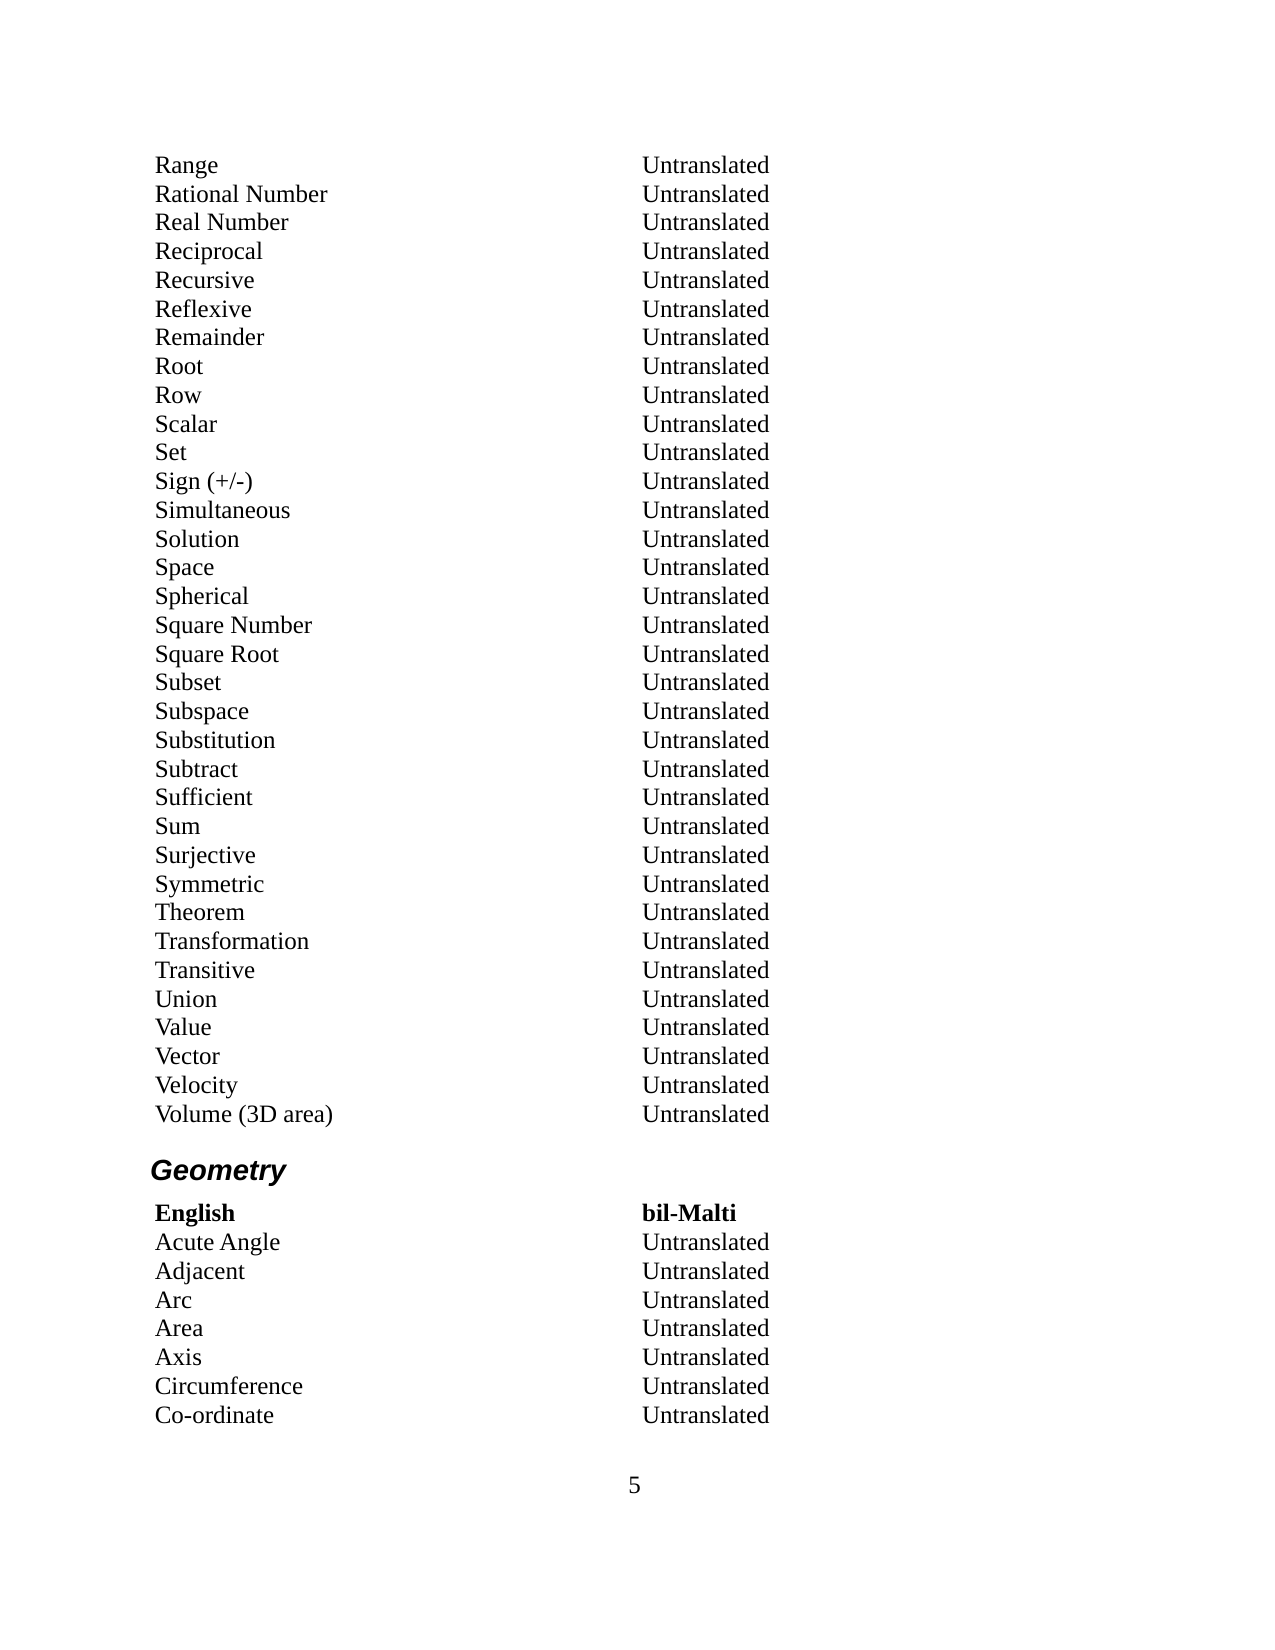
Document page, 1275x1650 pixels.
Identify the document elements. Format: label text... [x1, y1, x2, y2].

table_cell Untranslated [638, 696, 1125, 725]
table_cell Volume (3D area) [150, 1099, 637, 1127]
table_header English [150, 1199, 637, 1227]
table_cell Area [150, 1314, 637, 1342]
table_cell Spherical [150, 581, 637, 610]
table_cell Subspace [150, 696, 637, 725]
table_cell Row [150, 380, 637, 409]
table_cell Remainder [150, 323, 637, 351]
table_cell Co-ordinate [150, 1400, 637, 1428]
table_cell Untranslated [638, 438, 1125, 466]
table_cell Untranslated [638, 466, 1125, 495]
table_cell Rational Number [150, 179, 637, 207]
table_cell Transformation [150, 926, 637, 955]
table_cell Root [150, 351, 637, 380]
table_cell Untranslated [638, 179, 1125, 207]
table_cell Axis [150, 1342, 637, 1371]
table_cell Union [150, 984, 637, 1012]
table_cell Untranslated [638, 955, 1125, 984]
table_cell Untranslated [638, 294, 1125, 322]
table_cell Untranslated [638, 1285, 1125, 1313]
table_cell Untranslated [638, 1371, 1125, 1400]
table_cell Recursive [150, 265, 637, 294]
table_cell Symmetric [150, 869, 637, 897]
table_cell Untranslated [638, 1041, 1125, 1070]
table_cell Untranslated [638, 668, 1125, 696]
table_cell Untranslated [638, 725, 1125, 754]
table_cell Untranslated [638, 1099, 1125, 1127]
table_cell Range [150, 150, 637, 179]
table_cell Subtract [150, 754, 637, 782]
subtitle Geometry [150, 1152, 1125, 1186]
table_cell Untranslated [638, 380, 1125, 409]
table_cell Circumference [150, 1371, 637, 1400]
table_cell Untranslated [638, 610, 1125, 639]
table_cell Untranslated [638, 323, 1125, 351]
table_cell Untranslated [638, 1227, 1125, 1256]
table_cell Untranslated [638, 1070, 1125, 1099]
table_cell Untranslated [638, 639, 1125, 667]
table_cell Solution [150, 524, 637, 552]
table_cell Simultaneous [150, 495, 637, 524]
table_header bil-Malti [638, 1199, 1125, 1227]
table_cell Untranslated [638, 495, 1125, 524]
table_cell Substitution [150, 725, 637, 754]
table_cell Untranslated [638, 208, 1125, 236]
table_cell Reciprocal [150, 236, 637, 265]
table_cell Set [150, 438, 637, 466]
table_cell Untranslated [638, 840, 1125, 869]
table_cell Untranslated [638, 351, 1125, 380]
table_cell Theorem [150, 898, 637, 926]
table_cell Untranslated [638, 984, 1125, 1012]
table_cell Untranslated [638, 783, 1125, 811]
table_cell Adjacent [150, 1256, 637, 1285]
table_cell Acute Angle [150, 1227, 637, 1256]
table_cell Reflexive [150, 294, 637, 322]
table_cell Untranslated [638, 265, 1125, 294]
table_cell Untranslated [638, 553, 1125, 581]
table_cell Untranslated [638, 1256, 1125, 1285]
table_cell Untranslated [638, 409, 1125, 437]
table_cell Velocity [150, 1070, 637, 1099]
table_cell Untranslated [638, 1342, 1125, 1371]
table_cell Transitive [150, 955, 637, 984]
table_cell Space [150, 553, 637, 581]
table_cell Arc [150, 1285, 637, 1313]
table_cell Untranslated [638, 581, 1125, 610]
table_cell Sum [150, 811, 637, 840]
table_cell Untranslated [638, 236, 1125, 265]
table_cell Value [150, 1013, 637, 1041]
table_cell Square Number [150, 610, 637, 639]
table_cell Untranslated [638, 1400, 1125, 1428]
table_cell Untranslated [638, 869, 1125, 897]
table_cell Vector [150, 1041, 637, 1070]
table_cell Sufficient [150, 783, 637, 811]
table_cell Untranslated [638, 754, 1125, 782]
table_cell Square Root [150, 639, 637, 667]
table_cell Real Number [150, 208, 637, 236]
table_cell Sign (+/-) [150, 466, 637, 495]
table_cell Untranslated [638, 150, 1125, 179]
table_cell Untranslated [638, 1314, 1125, 1342]
table_cell Surjective [150, 840, 637, 869]
table_cell Scalar [150, 409, 637, 437]
table_cell Untranslated [638, 898, 1125, 926]
table_cell Untranslated [638, 811, 1125, 840]
table_cell Untranslated [638, 524, 1125, 552]
table_cell Untranslated [638, 1013, 1125, 1041]
table_cell Subset [150, 668, 637, 696]
table_cell Untranslated [638, 926, 1125, 955]
